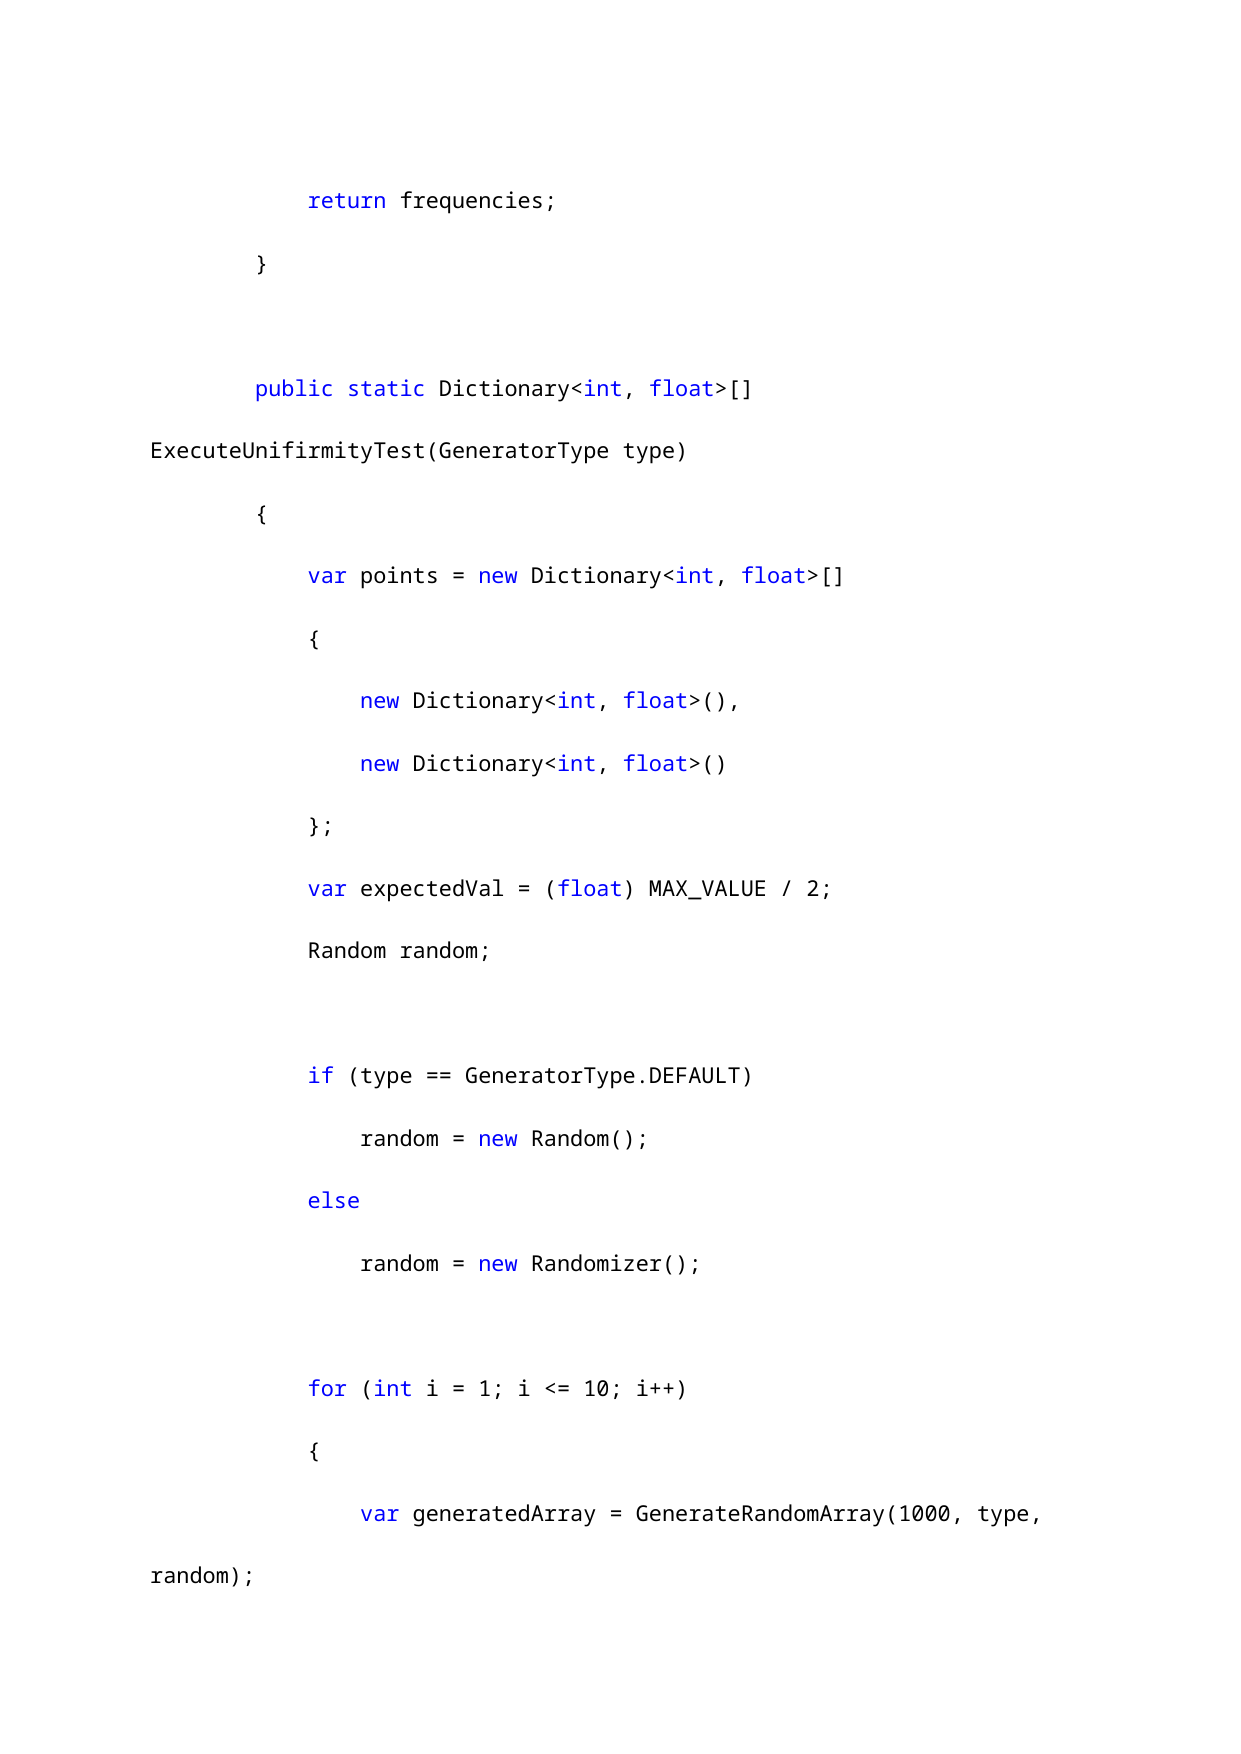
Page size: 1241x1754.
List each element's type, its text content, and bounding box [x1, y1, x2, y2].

text var generatedArray = GenerateRandomArray(1000, type, random); [150, 1471, 1090, 1596]
text for (int i = 1; i <= 10; i++) [150, 1346, 1090, 1409]
text { [150, 596, 1090, 659]
text }; [150, 784, 1090, 846]
text Random random; [150, 909, 1090, 971]
text } [150, 221, 1090, 284]
text new Dictionary<int, float>(), [150, 659, 1090, 721]
text var expectedVal = (float) MAX_VALUE / 2; [150, 846, 1090, 909]
text if (type == GeneratorType.DEFAULT) [150, 1034, 1090, 1096]
text { [150, 1409, 1090, 1471]
text return frequencies; [150, 159, 1090, 221]
text random = new Randomizer(); [150, 1221, 1090, 1284]
text random = new Random(); [150, 1096, 1090, 1159]
text { [150, 471, 1090, 534]
text var points = new Dictionary<int, float>[] [150, 534, 1090, 596]
text public static Dictionary<int, float>[] ExecuteUnifirmityTest(GeneratorType type) [150, 346, 1090, 471]
text new Dictionary<int, float>() [150, 721, 1090, 784]
text else [150, 1159, 1090, 1221]
